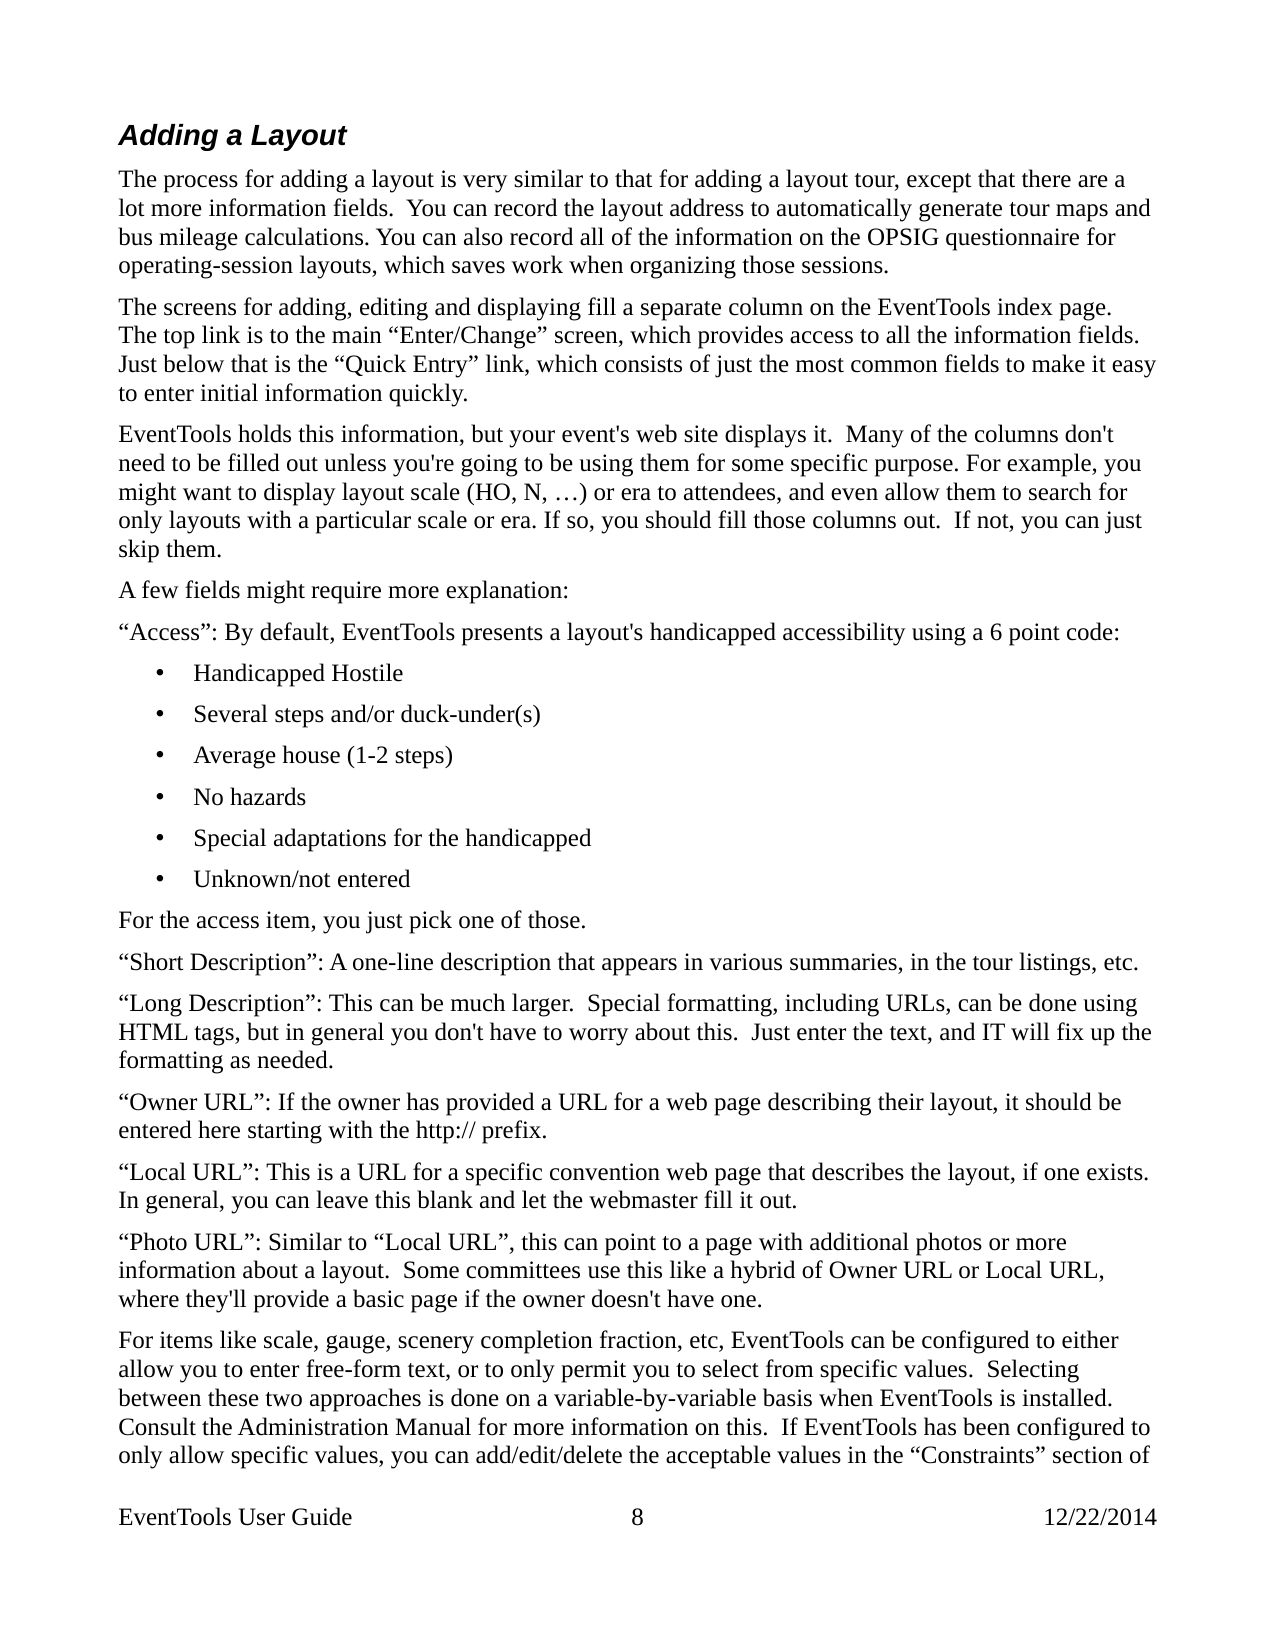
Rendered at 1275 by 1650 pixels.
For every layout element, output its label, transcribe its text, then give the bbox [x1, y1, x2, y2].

text “Short Description”: A one-line description that appears in various summaries, in the tour listings, etc. [118, 947, 1157, 975]
text The screens for adding, editing and displaying fill a separate column on the EventTools index page. The top link is to the main “Enter/Change” screen, which provides access to all the information fields. Just below that is the “Quick Entry” link, which consists of just the most common fields to make it easy to enter initial information quickly. [118, 292, 1157, 407]
subtitle Adding a Layout [118, 118, 1157, 152]
list Handicapped Hostile [156, 658, 1157, 687]
list Unknown/not entered [156, 864, 1157, 893]
text A few fields might require more explanation: [118, 575, 1157, 604]
text “Access”: By default, EventTools presents a layout's handicapped accessibility using a 6 point code: [118, 617, 1157, 645]
list Several steps and/or duck-under(s) [156, 699, 1157, 728]
text EventTools holds this information, but your event's web site displays it. Many of the columns don't need to be filled out unless you're going to be using them for some specific purpose. For example, you might want to display layout scale (HO, N, …) or era to attendees, and even allow them to search for only layouts with a particular scale or era. If so, you should fill those columns out. If not, you can just skip them. [118, 419, 1157, 563]
text For the access item, you just pick one of those. [118, 905, 1157, 934]
list No hazards [156, 782, 1157, 810]
text “Owner URL”: If the owner has provided a URL for a web page describing their layout, it should be entered here starting with the http:// prefix. [118, 1087, 1157, 1144]
text “Photo URL”: Similar to “Local URL”, this can point to a page with additional photos or more information about a layout. Some committees use this like a hybrid of Owner URL or Local URL, where they'll provide a basic page if the owner doesn't have one. [118, 1227, 1157, 1313]
text “Local URL”: This is a URL for a specific convention web page that describes the layout, if one exists. In general, you can leave this blank and let the webmaster fill it out. [118, 1157, 1157, 1214]
text The process for adding a layout is very similar to that for adding a layout tour, except that there are a lot more information fields. You can record the layout address to automatically generate tour maps and bus mileage calculations. You can also record all of the information on the OPSIG questionnaire for operating-session layouts, which saves work when organizing those sessions. [118, 164, 1157, 279]
text “Long Description”: This can be much larger. Special formatting, including URLs, can be done using HTML tags, but in general you don't have to worry about this. Just enter the text, and IT will fix up the formatting as needed. [118, 988, 1157, 1074]
list Average house (1-2 steps) [156, 740, 1157, 769]
text For items like scale, gauge, scenery completion fraction, etc, EventTools can be configured to either allow you to enter free-form text, or to only permit you to select from specific values. Selecting between these two approaches is done on a variable-by-variable basis when EventTools is installed. Consult the Administration Manual for more information on this. If EventTools has been configured to only allow specific values, you can add/edit/delete the acceptable values in the “Constraints” section of [118, 1325, 1157, 1469]
list Special adaptations for the handicapped [156, 823, 1157, 852]
